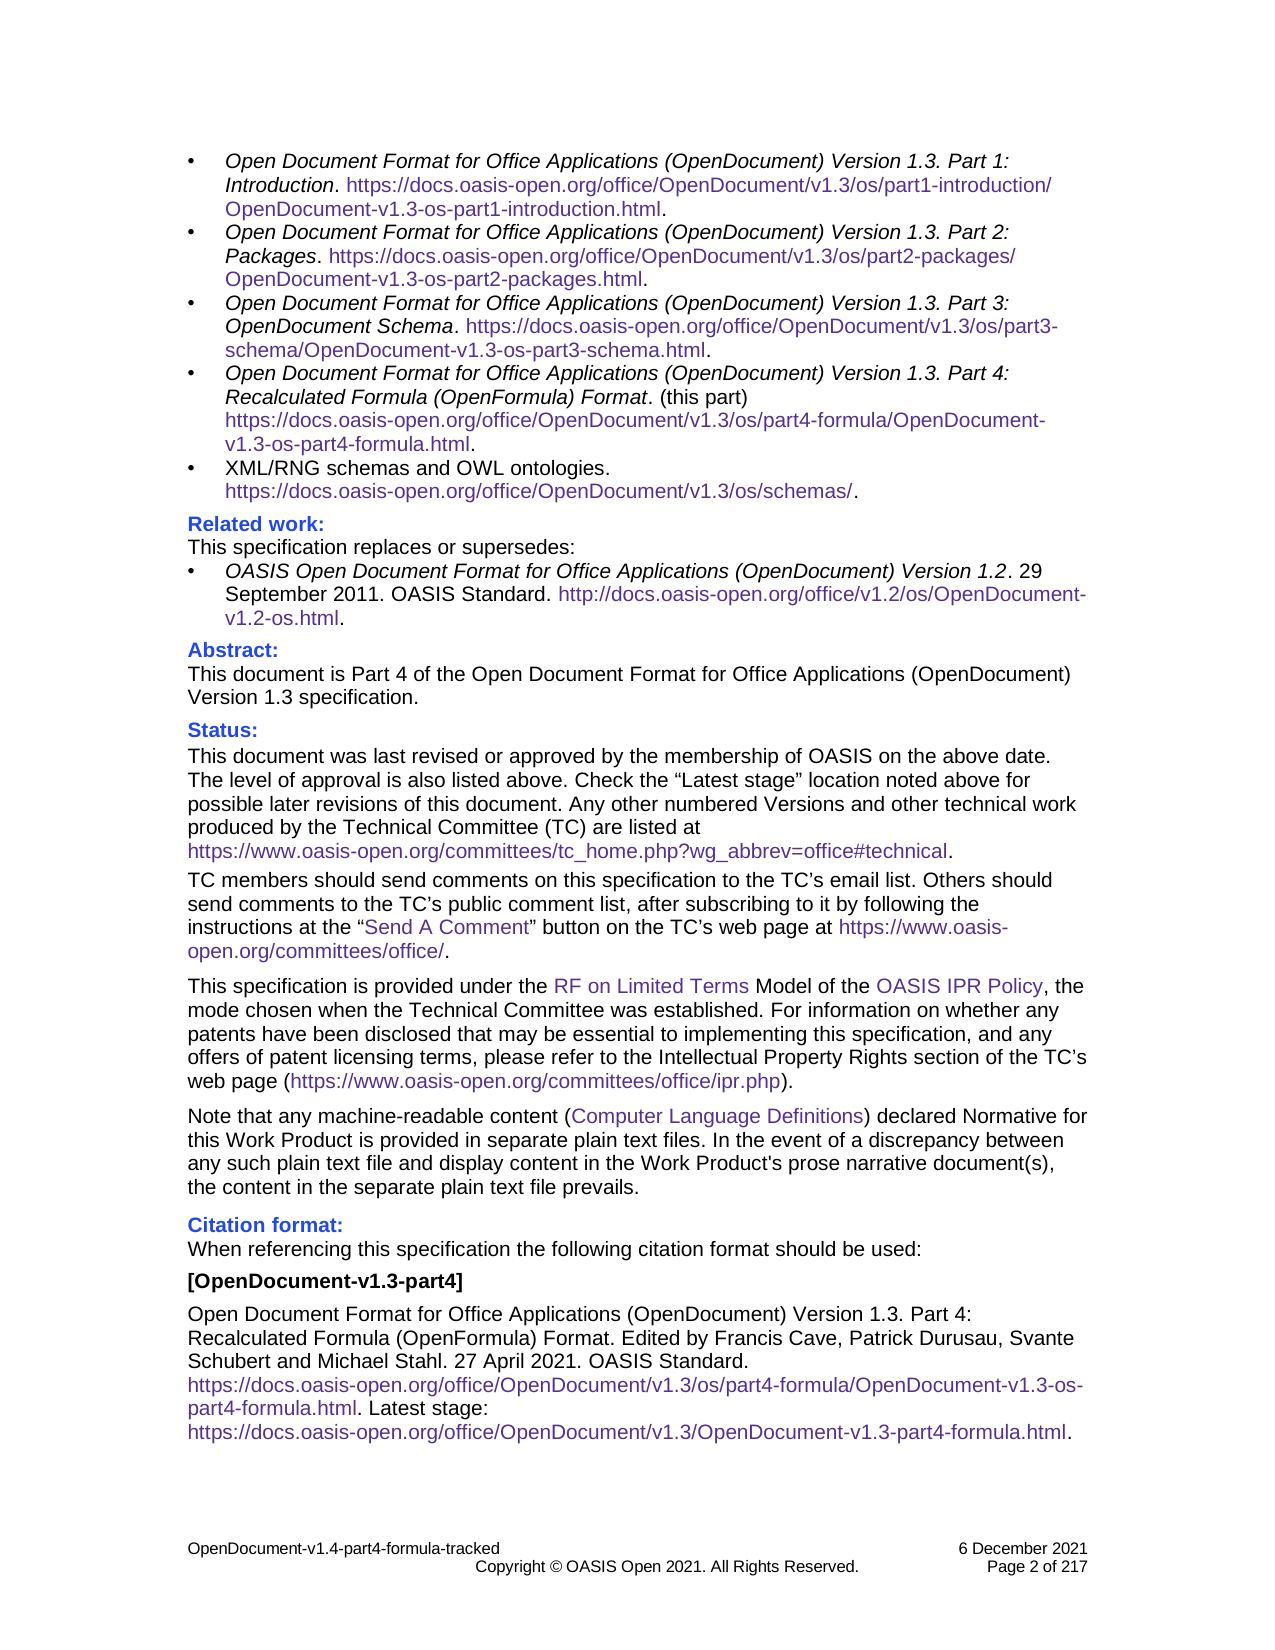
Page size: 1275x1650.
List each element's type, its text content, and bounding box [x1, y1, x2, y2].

list XML/RNG schemas and OWL ontologies. https://docs.oasis-open.org/office/OpenDocument/v1.3/os/schemas/. [187, 456, 1088, 503]
text Open Document Format for Office Applications (OpenDocument) Version 1.3. Part 4: Recalculated Formula (OpenFormula) Format. Edited by Francis Cave, Patrick Durusau, Svante Schubert and Michael Stahl. 27 April 2021. OASIS Standard. https://docs.oasis-open.org/office/OpenDocument/v1.3/os/part4-formula/OpenDocument-v1.3-os-part4-formula.html. Latest stage: https://docs.oasis-open.org/office/OpenDocument/v1.3/OpenDocument-v1.3-part4-formula.html. [187, 1302, 1088, 1444]
text Note that any machine-readable content (Computer Language Definitions) declared Normative for this Work Product is provided in separate plain text files. In the event of a discrepancy between any such plain text file and display content in the Work Product's prose narrative document(s), the content in the separate plain text file prevails. [187, 1105, 1088, 1199]
list Open Document Format for Office Applications (OpenDocument) Version 1.3. Part 1: Introduction. https://docs.oasis-open.org/office/OpenDocument/v1.3/os/part1-introduction/OpenDocument-v1.3-os-part1-introduction.html. [187, 150, 1088, 221]
title Related work: [187, 512, 1088, 536]
list Open Document Format for Office Applications (OpenDocument) Version 1.3. Part 2: Packages. https://docs.oasis-open.org/office/OpenDocument/v1.3/os/part2-packages/OpenDocument-v1.3-os-part2-packages.html. [187, 221, 1088, 291]
title Citation format: [187, 1214, 1088, 1237]
text This document is Part 4 of the Open Document Format for Office Applications (OpenDocument) Version 1.3 specification. [187, 662, 1088, 709]
text TC members should send comments on this specification to the TC’s email list. Others should send comments to the TC’s public comment list, after subscribing to it by following the instructions at the “Send A Comment” button on the TC’s web page at https://www.oasis-open.org/committees/office/. [187, 869, 1088, 963]
list Open Document Format for Office Applications (OpenDocument) Version 1.3. Part 3: OpenDocument Schema. https://docs.oasis-open.org/office/OpenDocument/v1.3/os/part3-schema/OpenDocument-v1.3-os-part3-schema.html. [187, 291, 1088, 362]
list OASIS Open Document Format for Office Applications (OpenDocument) Version 1.2. 29 September 2011. OASIS Standard. http://docs.oasis-open.org/office/v1.2/os/OpenDocument-v1.2-os.html. [187, 559, 1088, 630]
list Open Document Format for Office Applications (OpenDocument) Version 1.3. Part 4: Recalculated Formula (OpenFormula) Format. (this part) https://docs.oasis-open.org/office/OpenDocument/v1.3/os/part4-formula/OpenDocument-v1.3-os-part4-formula.html. [187, 362, 1088, 456]
title Status: [187, 718, 1088, 742]
title Abstract: [187, 639, 1088, 662]
text This document was last revised or approved by the membership of OASIS on the above date. The level of approval is also listed above. Check the “Latest stage” location noted above for possible later revisions of this document. Any other numbered Versions and other technical work produced by the Technical Committee (TC) are listed at https://www.oasis-open.org/committees/tc_home.php?wg_abbrev=office#technical. [187, 745, 1088, 863]
title This specification replaces or supersedes: [187, 536, 1088, 559]
text This specification is provided under the RF on Limited Terms Model of the OASIS IPR Policy, the mode chosen when the Technical Committee was established. For information on whether any patents have been disclosed that may be essential to implementing this specification, and any offers of patent licensing terms, please refer to the Intellectual Property Rights section of the TC’s web page (https://www.oasis-open.org/committees/office/ipr.php). [187, 975, 1088, 1093]
title [OpenDocument-v1.3-part4] [187, 1270, 1088, 1293]
title When referencing this specification the following citation format should be used: [187, 1237, 1088, 1261]
